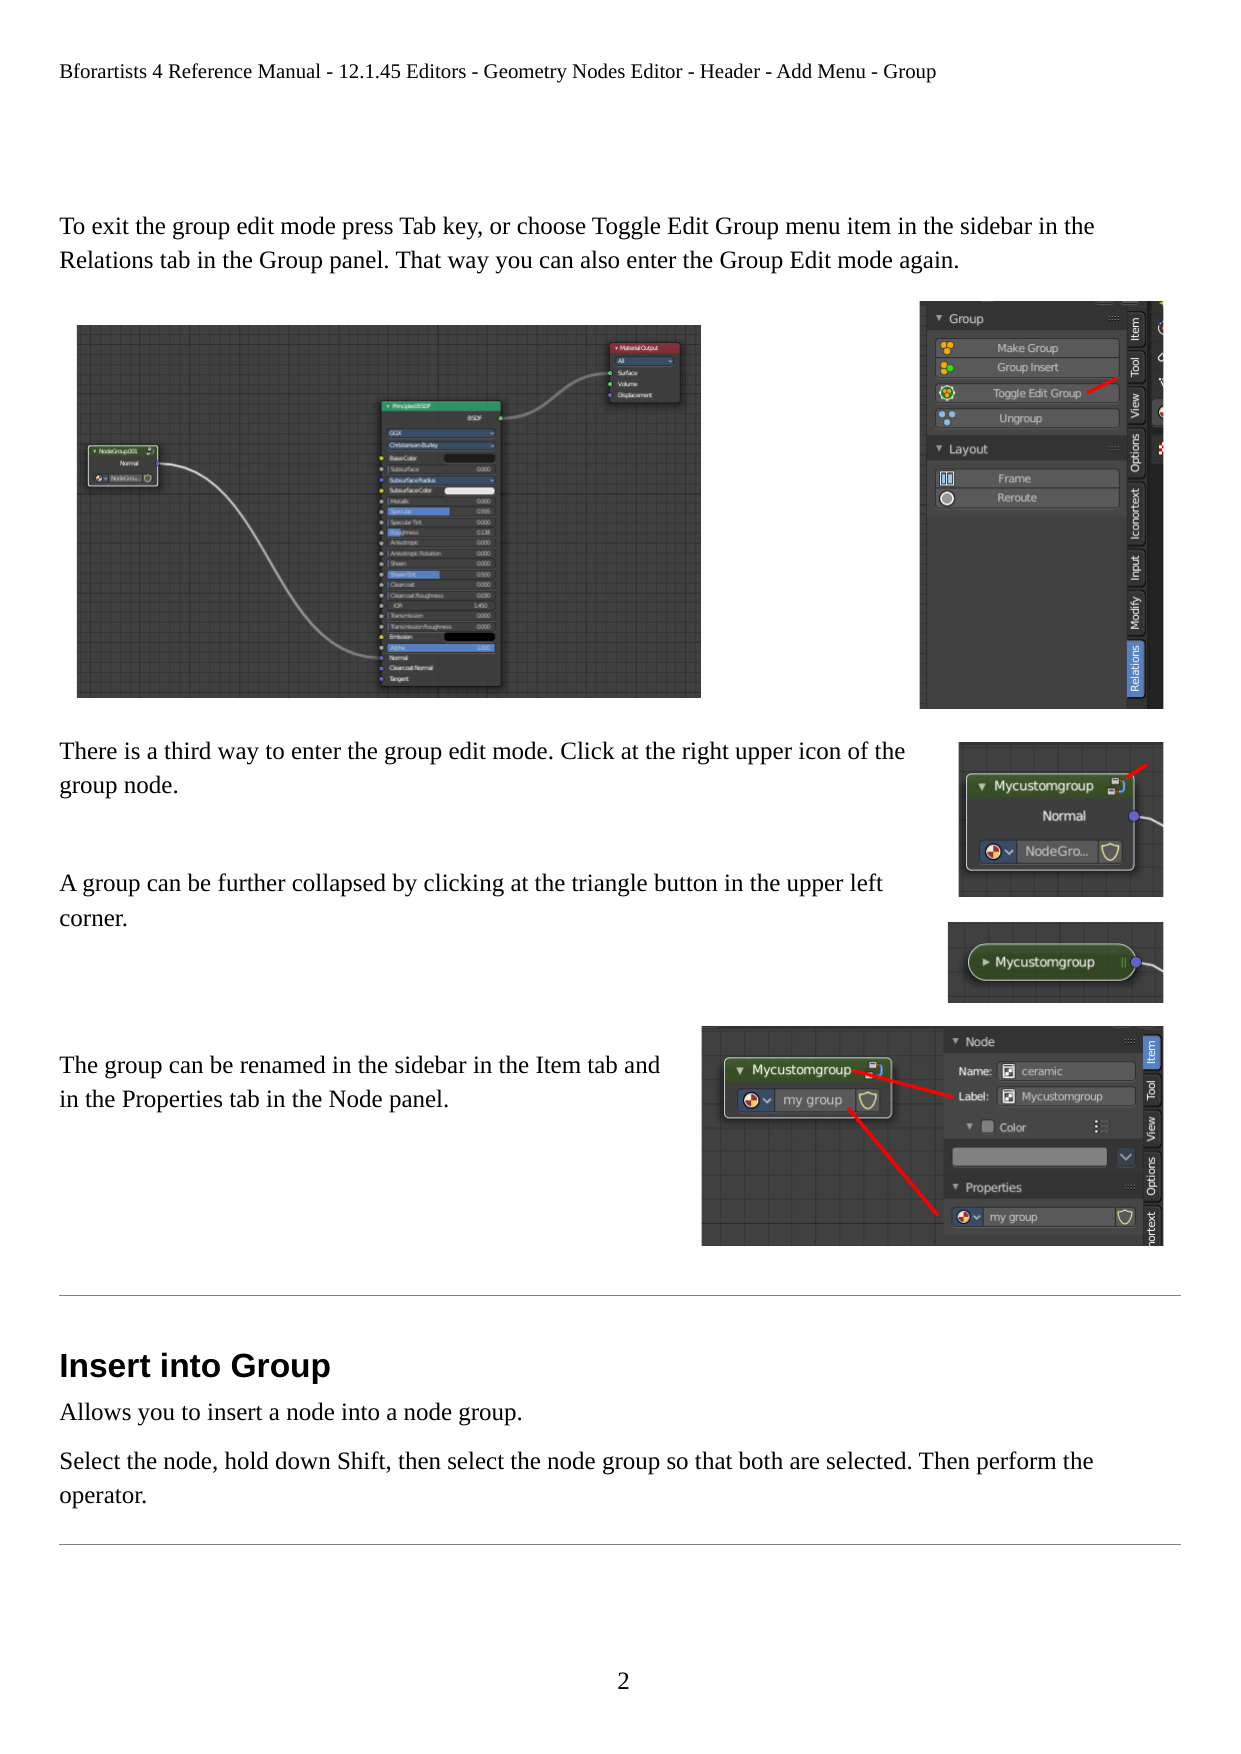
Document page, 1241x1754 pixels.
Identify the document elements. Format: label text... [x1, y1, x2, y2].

picture [919, 301, 1164, 709]
picture [701, 1026, 1164, 1246]
picture [76, 325, 701, 698]
subtitle Insert into Group [59, 1346, 1181, 1384]
text The group can be renamed in the sidebar in the Item tab and in the Properties tab in the Node panel. [59, 1050, 701, 1113]
text A group can be further collapsed by clicking at the triangle button in the upper left corner. [59, 868, 1181, 932]
text Allows you to insert a node into a node group. [59, 1397, 1181, 1426]
picture [947, 922, 1164, 1003]
text Select the node, hold down Shift, then select the node group so that both are selected. Then perform the operator. [59, 1446, 1181, 1509]
picture [958, 742, 1164, 897]
text There is a third way to enter the group edit mode. Click at the right upper icon of the group node. [59, 736, 1181, 799]
text To exit the group edit mode press Tab key, or choose Toggle Edit Group menu item in the sidebar in the Relations tab in the Group panel. That way you can also enter the Group Edit mode again. [59, 211, 1181, 274]
